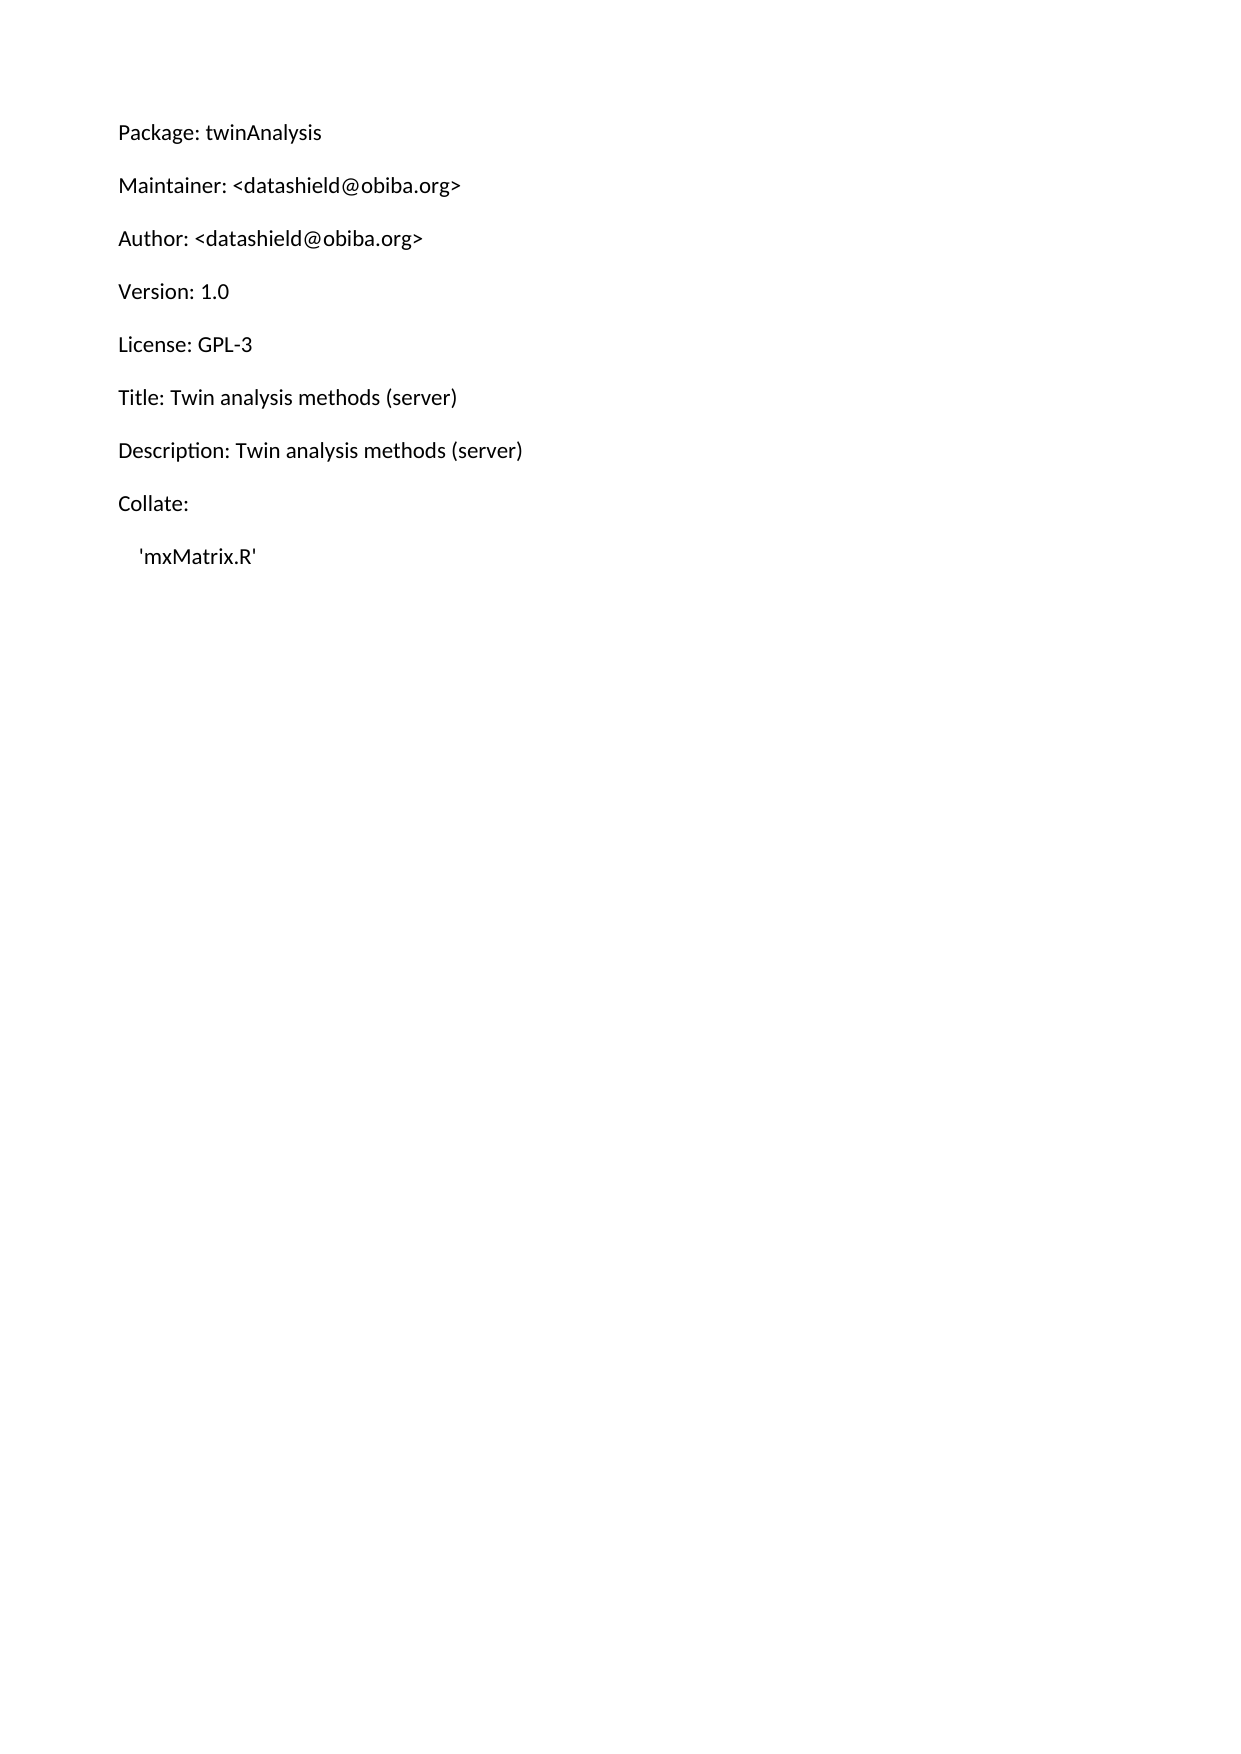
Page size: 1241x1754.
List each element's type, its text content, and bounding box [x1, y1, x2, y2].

text Description: Twin analysis methods (server) [118, 436, 1122, 464]
text Author: <datashield@obiba.org> [118, 224, 1122, 252]
text License: GPL-3 [118, 330, 1122, 358]
text 'mxMatrix.R' [118, 542, 1122, 570]
text Maintainer: <datashield@obiba.org> [118, 171, 1122, 199]
text Version: 1.0 [118, 277, 1122, 305]
text Package: twinAnalysis [118, 118, 1122, 146]
text Title: Twin analysis methods (server) [118, 383, 1122, 411]
text Collate: [118, 489, 1122, 517]
